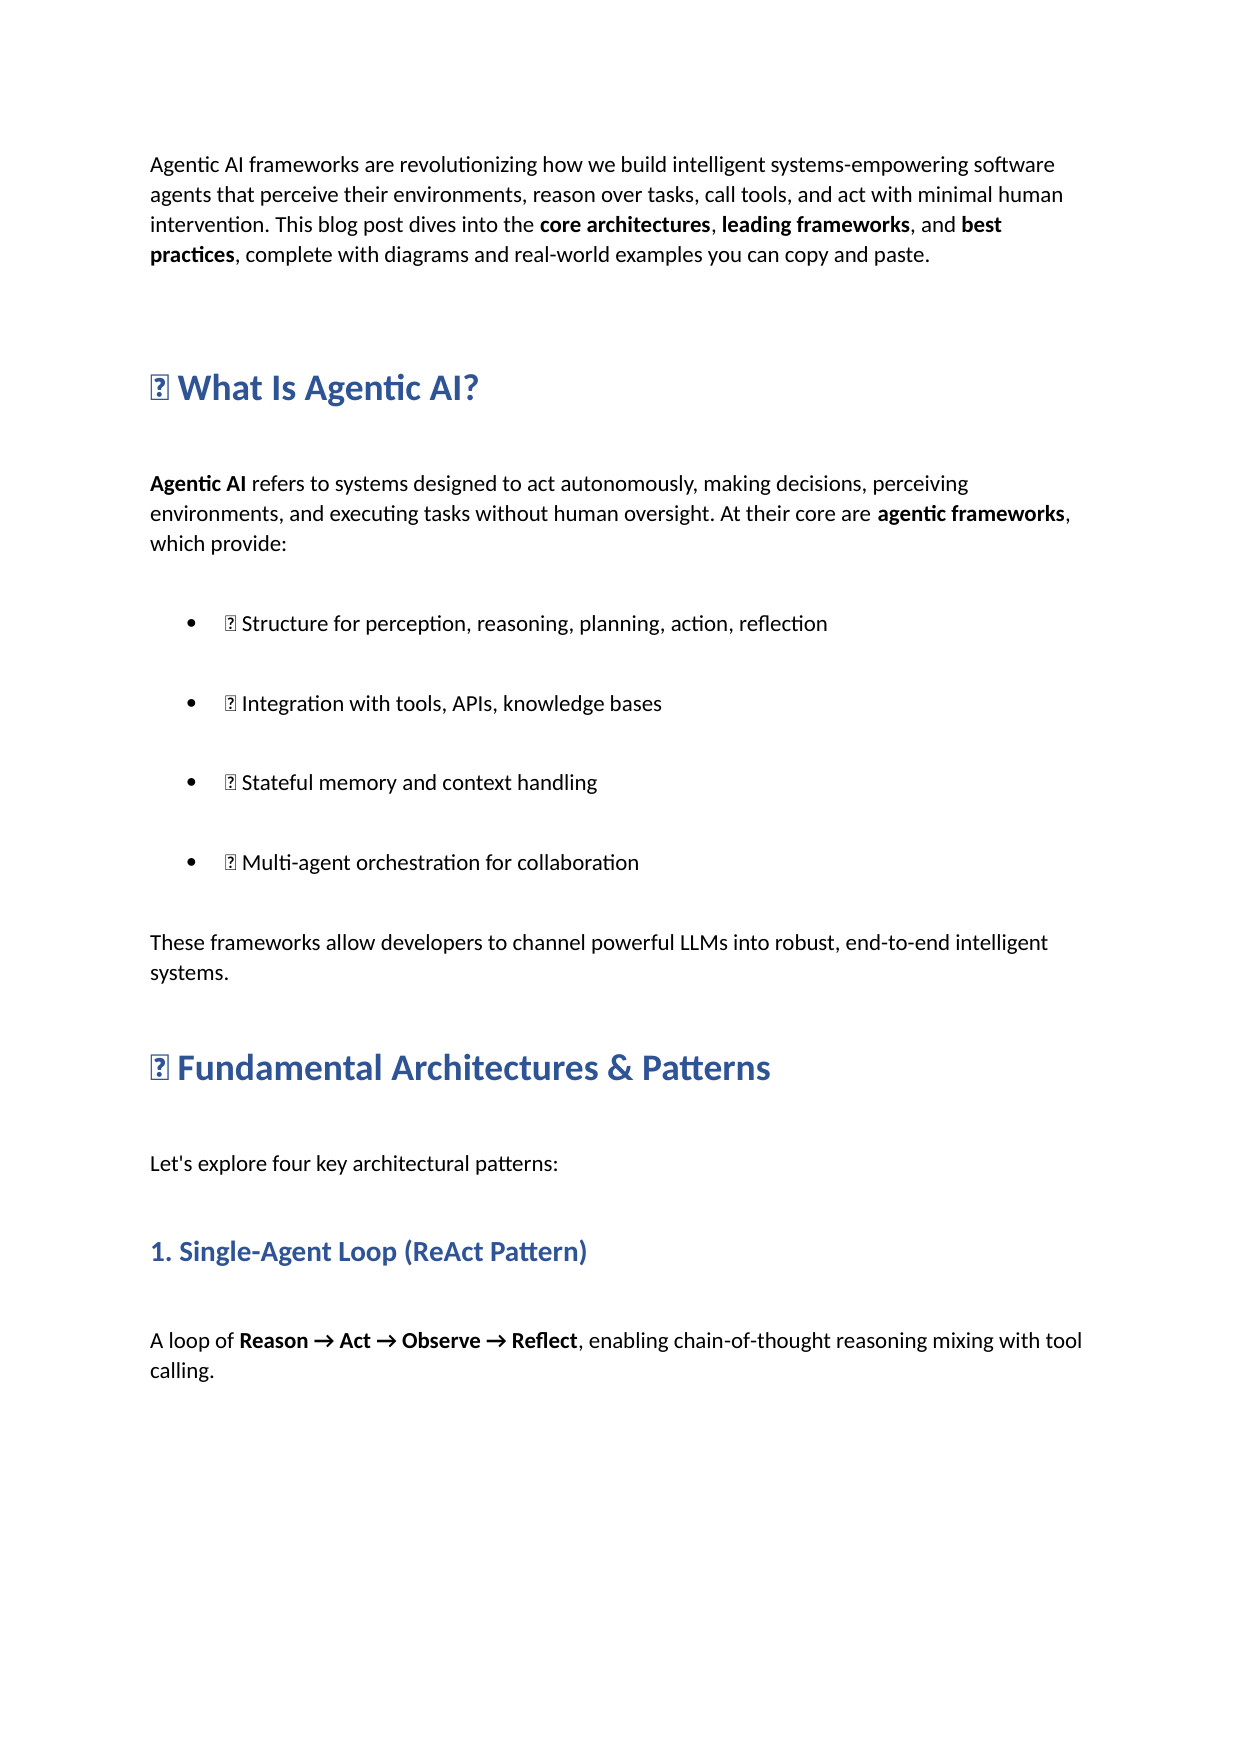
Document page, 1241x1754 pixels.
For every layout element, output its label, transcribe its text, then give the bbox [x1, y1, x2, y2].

list 💾 Stateful memory and context handling [187, 768, 1090, 797]
list 👥 Multi-agent orchestration for collaboration [187, 848, 1090, 876]
subtitle 🧩 Fundamental Architectures & Patterns [150, 1044, 1090, 1090]
text Agentic AI refers to systems designed to act autonomously, making decisions, perceiving environments, and executing tasks without human oversight. At their core are agentic frameworks, which provide: [150, 469, 1090, 557]
text Let's explore four key architectural patterns: [150, 1149, 1090, 1177]
subtitle 🤔 What Is Agentic AI? [150, 364, 1090, 410]
list 🧭 Structure for perception, reasoning, planning, action, reflection [187, 609, 1090, 637]
subtitle 1. Single‑Agent Loop (ReAct Pattern) [150, 1233, 1090, 1269]
text These frameworks allow developers to channel powerful LLMs into robust, end-to-end intelligent systems. [150, 928, 1090, 986]
text A loop of Reason → Act → Observe → Reflect, enabling chain‑of‑thought reasoning mixing with tool calling. [150, 1326, 1090, 1384]
text Agentic AI frameworks are revolutionizing how we build intelligent systems-empowering software agents that perceive their environments, reason over tasks, call tools, and act with minimal human intervention. This blog post dives into the core architectures, leading frameworks, and best practices, complete with diagrams and real-world examples you can copy and paste. [150, 150, 1090, 268]
list 🔌 Integration with tools, APIs, knowledge bases [187, 689, 1090, 717]
